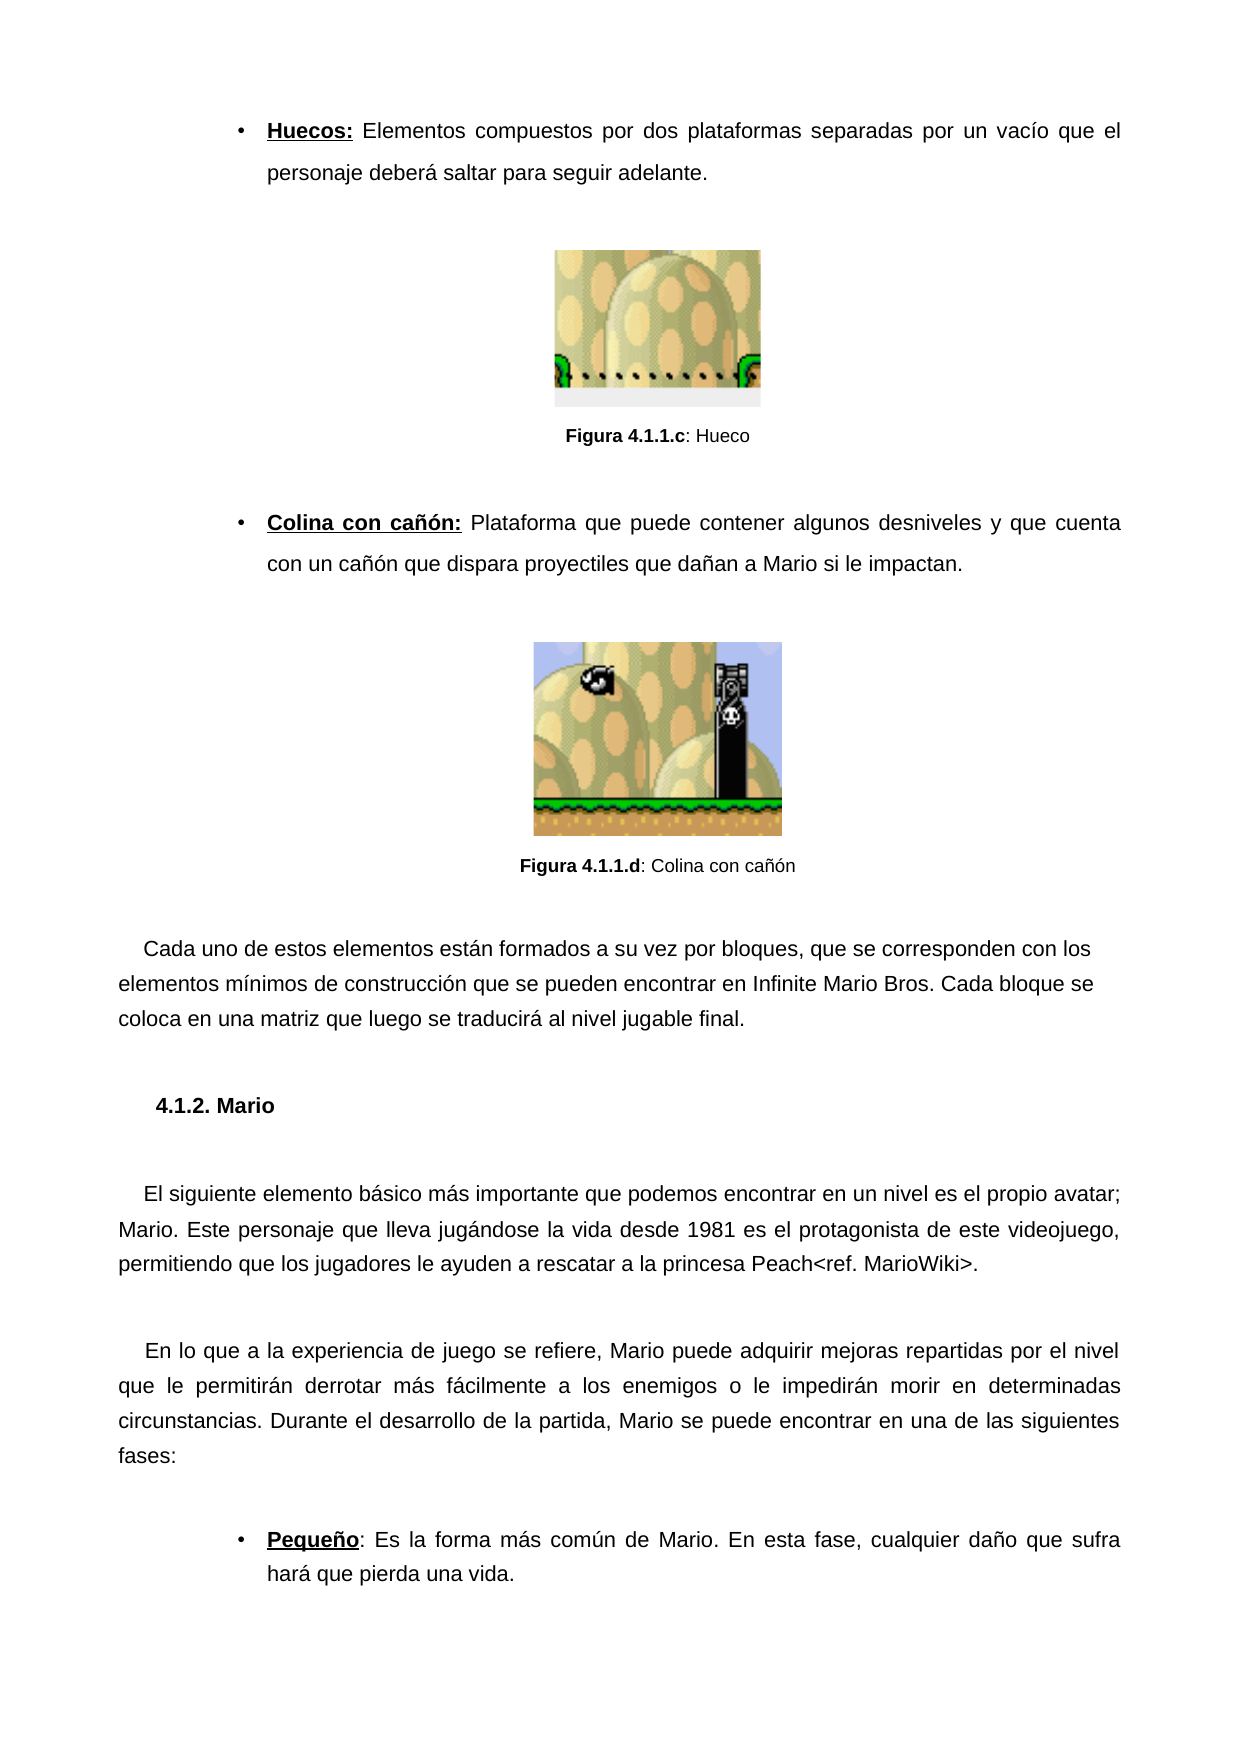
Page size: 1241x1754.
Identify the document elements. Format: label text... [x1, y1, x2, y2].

text 4.1.2. Mario [118, 1090, 1122, 1118]
list Colina con cañón: Plataforma que puede contener algunos desniveles y que cuenta con un cañón que dispara proyectiles que dañan a Mario si le impactan. [237, 510, 1122, 577]
text Figura 4.1.1.c: Hueco [193, 425, 1122, 447]
text Figura 4.1.1.d: Colina con cañón [118, 854, 1122, 876]
text El siguiente elemento básico más importante que podemos encontrar en un nivel es el propio avatar; Mario. Este personaje que lleva jugándose la vida desde 1981 es el protagonista de este videojuego, permitiendo que los jugadores le ayuden a rescatar a la princesa Peach<ref. MarioWiki>. [118, 1178, 1122, 1277]
text Cada uno de estos elementos están formados a su vez por bloques, que se corresponden con los elementos mínimos de construcción que se pueden encontrar en Infinite Mario Bros. Cada bloque se coloca en una matriz que luego se traducirá al nivel jugable final. [118, 933, 1122, 1031]
list Huecos: Elementos compuestos por dos plataformas separadas por un vacío que el personaje deberá saltar para seguir adelante. [237, 118, 1122, 185]
picture [533, 642, 782, 836]
list Pequeño: Es la forma más común de Mario. En esta fase, cualquier daño que sufra hará que pierda una vida. [237, 1526, 1122, 1586]
text En lo que a la experiencia de juego se refiere, Mario puede adquirir mejoras repartidas por el nivel que le permitirán derrotar más fácilmente a los enemigos o le impedirán morir en determinadas circunstancias. Durante el desarrollo de la partida, Mario se puede encontrar en una de las siguientes fases: [118, 1335, 1122, 1468]
picture [554, 250, 761, 407]
